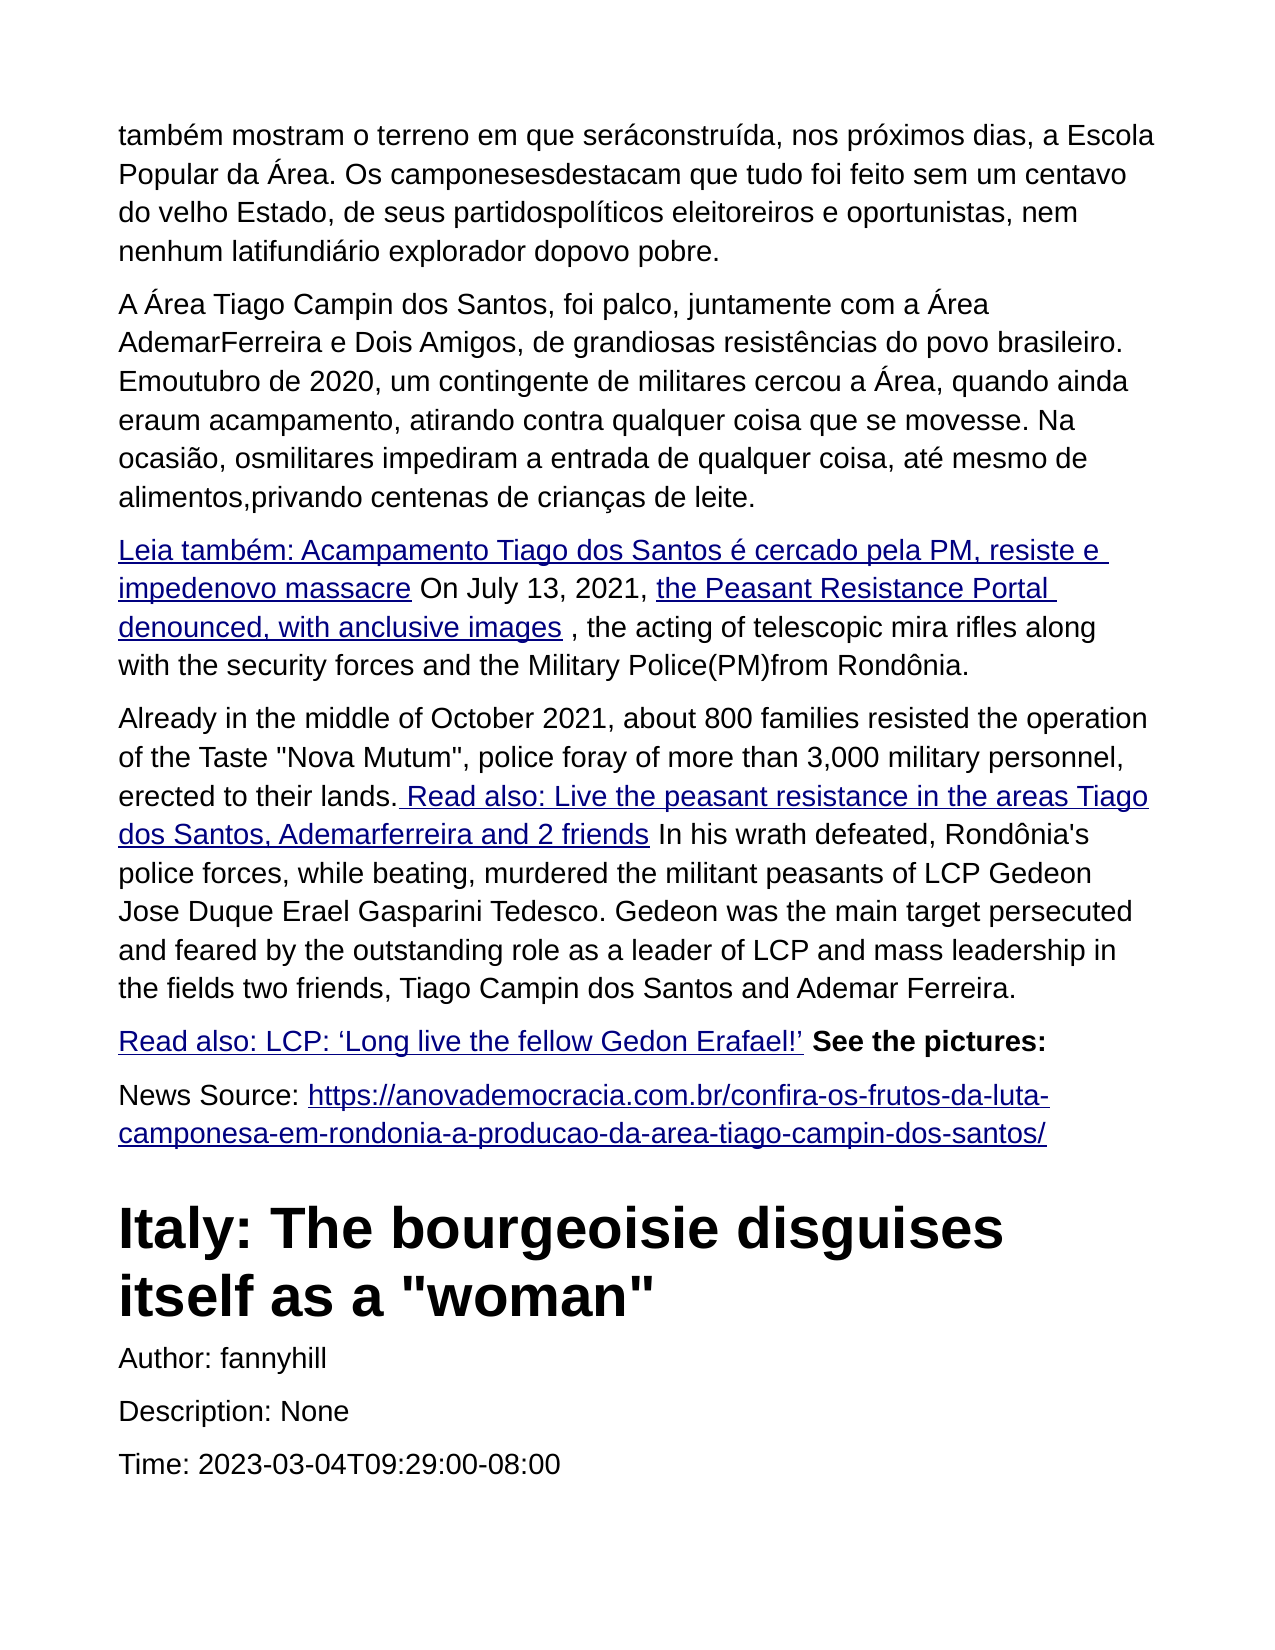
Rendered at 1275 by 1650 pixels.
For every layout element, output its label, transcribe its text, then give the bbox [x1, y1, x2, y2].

text Author: fannyhill [118, 1341, 1157, 1374]
text Leia também: Acampamento Tiago dos Santos é cercado pela PM, resiste e impedenovo massacre On July 13, 2021, the Peasant Resistance Portal denounced, with anclusive images , the acting of telescopic mira rifles along with the security forces and the Military Police(PM)from Rondônia. [118, 533, 1157, 682]
text Read also: LCP: ‘Long live the fellow Gedon Erafael!’ See the pictures: [118, 1024, 1157, 1058]
text Time: 2023-03-04T09:29:00-08:00 [118, 1447, 1157, 1481]
subtitle Italy: The bourgeoisie disguises itself as a "woman" [118, 1194, 1157, 1328]
text Already in the middle of October 2021, about 800 families resisted the operation of the Taste "Nova Mutum", police foray of more than 3,000 military personnel, erected to their lands. Read also: Live the peasant resistance in the areas Tiago dos Santos, Ademarferreira and 2 friends In his wrath defeated, Rondônia's police forces, while beating, murdered the militant peasants of LCP Gedeon Jose Duque Erael Gasparini Tedesco. Gedeon was the main target persecuted and feared by the outstanding role as a leader of LCP and mass leadership in the fields two friends, Tiago Campin dos Santos and Ademar Ferreira. [118, 701, 1157, 1005]
text News Source: https://anovademocracia.com.br/confira-os-frutos-da-luta-camponesa-em-rondonia-a-producao-da-area-tiago-campin-dos-santos/ [118, 1077, 1157, 1149]
text Description: None [118, 1394, 1157, 1427]
text também mostram o terreno em que seráconstruída, nos próximos dias, a Escola Popular da Área. Os camponesesdestacam que tudo foi feito sem um centavo do velho Estado, de seus partidospolíticos eleitoreiros e oportunistas, nem nenhum latifundiário explorador dopovo pobre. [118, 118, 1157, 267]
text A Área Tiago Campin dos Santos, foi palco, juntamente com a Área AdemarFerreira e Dois Amigos, de grandiosas resistências do povo brasileiro. Emoutubro de 2020, um contingente de militares cercou a Área, quando ainda eraum acampamento, atirando contra qualquer coisa que se movesse. Na ocasião, osmilitares impediram a entrada de qualquer coisa, até mesmo de alimentos,privando centenas de crianças de leite. [118, 287, 1157, 513]
